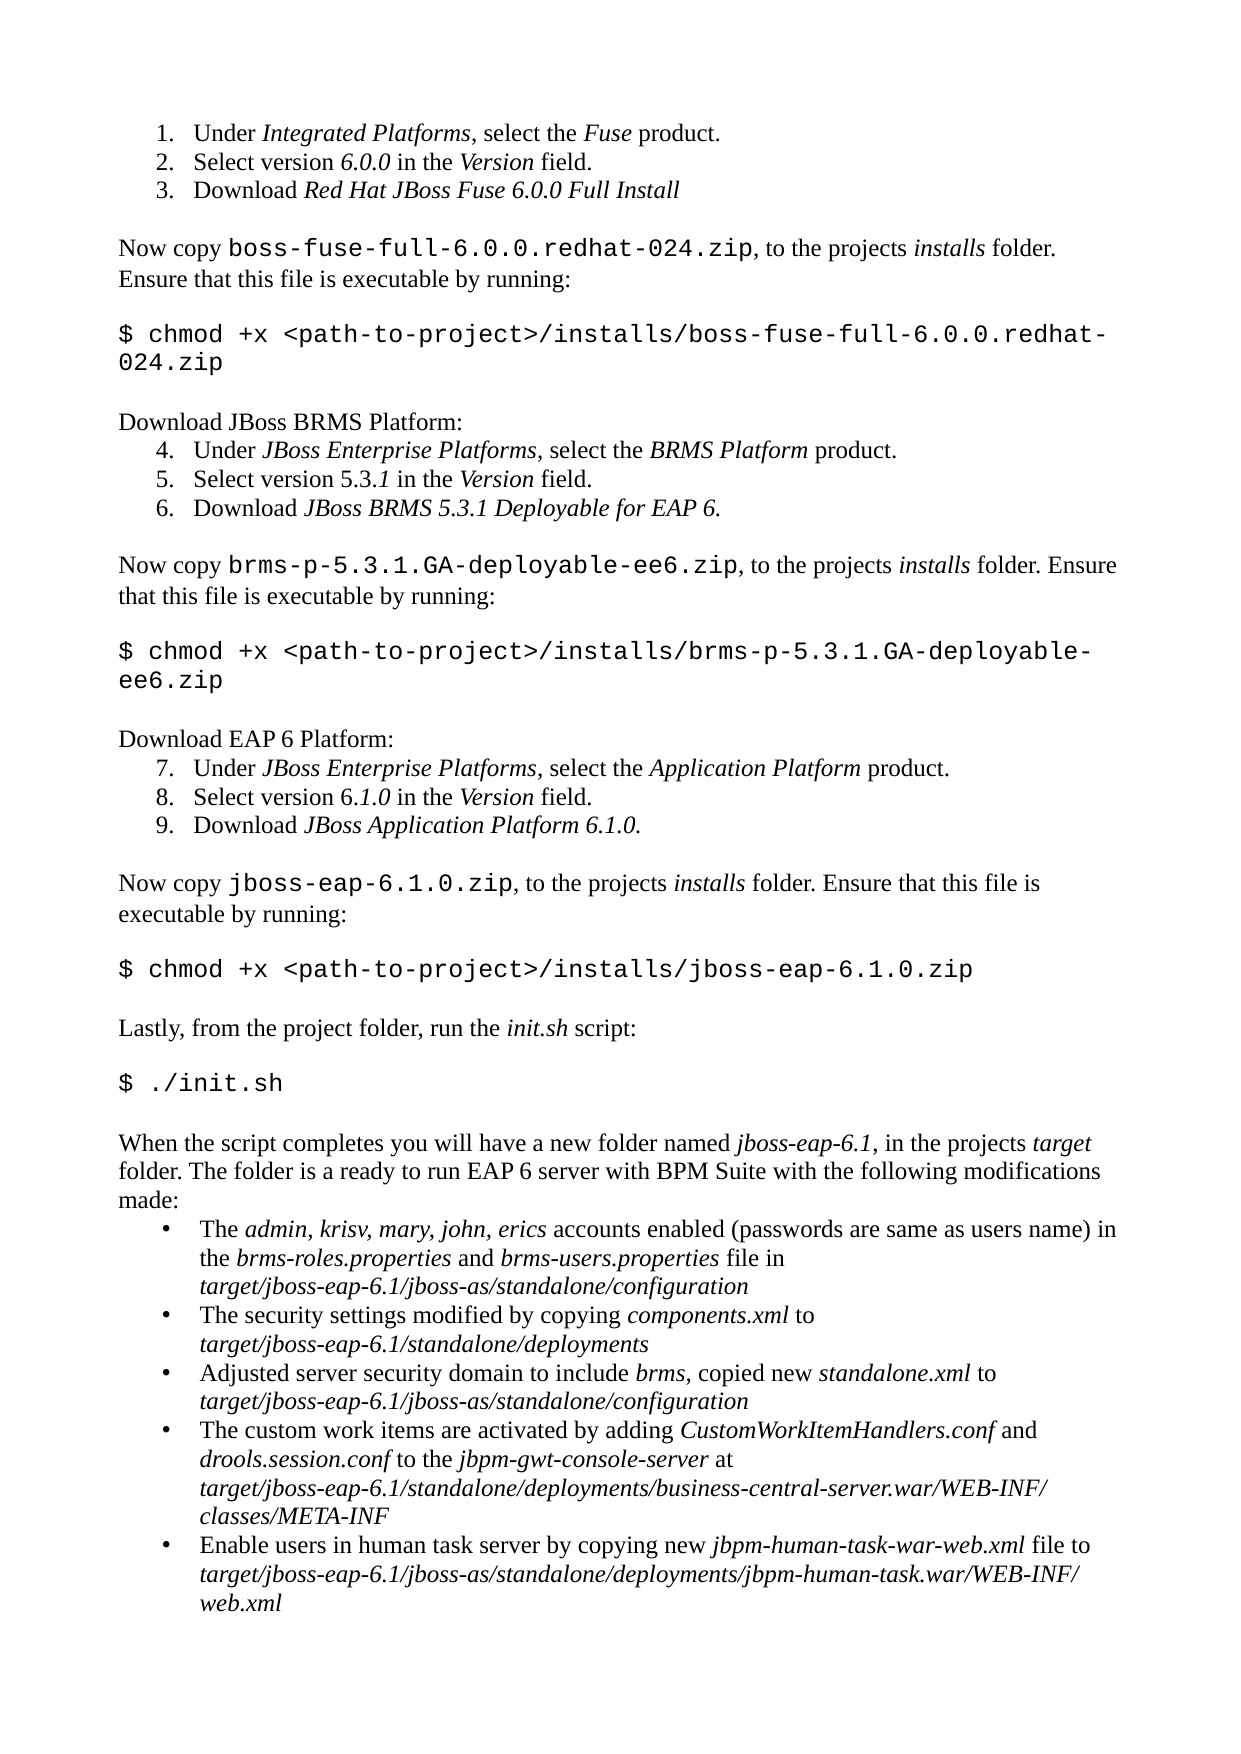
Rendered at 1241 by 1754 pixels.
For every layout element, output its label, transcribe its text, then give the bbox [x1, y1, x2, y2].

text Download EAP 6 Platform: [118, 724, 1122, 753]
text Now copy brms-p-5.3.1.GA-deployable-ee6.zip, to the projects installs folder. Ensure that this file is executable by running: [118, 551, 1122, 610]
list The admin, krisv, mary, john, erics accounts enabled (passwords are same as users name) in the brms-roles.properties and brms-users.properties file in target/jboss-eap-6.1/jboss-as/standalone/configuration [162, 1214, 1122, 1300]
list Enable users in human task server by copying new jbpm-human-task-war-web.xml file to target/jboss-eap-6.1/jboss-as/standalone/deployments/jbpm-human-task.war/WEB-INF/web.xml [162, 1530, 1122, 1616]
text $ chmod +x <path-to-project>/installs/jboss-eap-6.1.0.zip [118, 956, 1122, 985]
list The security settings modified by copying components.xml to target/jboss-eap-6.1/standalone/deployments [162, 1300, 1122, 1358]
list Download JBoss BRMS 5.3.1 Deployable for EAP 6. [156, 493, 1122, 522]
text Download JBoss BRMS Platform: [118, 407, 1122, 436]
list The custom work items are activated by adding CustomWorkItemHandlers.conf and drools.session.conf to the jbpm-gwt-console-server at target/jboss-eap-6.1/standalone/deployments/business-central-server.war/WEB-INF/classes/META-INF [162, 1415, 1122, 1530]
text $ ./init.sh [118, 1071, 1122, 1099]
text Lastly, from the project folder, run the init.sh script: [118, 1013, 1122, 1042]
list Select version 5.3.1 in the Version field. [156, 464, 1122, 493]
text $ chmod +x <path-to-project>/installs/boss-fuse-full-6.0.0.redhat-024.zip [118, 321, 1122, 378]
list Download Red Hat JBoss Fuse 6.0.0 Full Install [156, 176, 1122, 233]
list Under JBoss Enterprise Platforms, select the Application Platform product. [156, 753, 1122, 782]
text $ chmod +x <path-to-project>/installs/brms-p-5.3.1.GA-deployable-ee6.zip [118, 639, 1122, 696]
list Select version 6.1.0 in the Version field. [156, 782, 1122, 811]
list Adjusted server security domain to include brms, copied new standalone.xml to target/jboss-eap-6.1/jboss-as/standalone/configuration [162, 1358, 1122, 1415]
list Download JBoss Application Platform 6.1.0. [156, 811, 1122, 839]
list Under JBoss Enterprise Platforms, select the BRMS Platform product. [156, 436, 1122, 464]
text Now copy jboss-eap-6.1.0.zip, to the projects installs folder. Ensure that this file is executable by running: [118, 868, 1122, 928]
text Now copy boss-fuse-full-6.0.0.redhat-024.zip, to the projects installs folder. Ensure that this file is executable by running: [118, 233, 1122, 293]
list Select version 6.0.0 in the Version field. [156, 147, 1122, 176]
text When the script completes you will have a new folder named jboss-eap-6.1, in the projects target folder. The folder is a ready to run EAP 6 server with BPM Suite with the following modifications made: [118, 1128, 1122, 1214]
list Under Integrated Platforms, select the Fuse product. [156, 118, 1122, 147]
